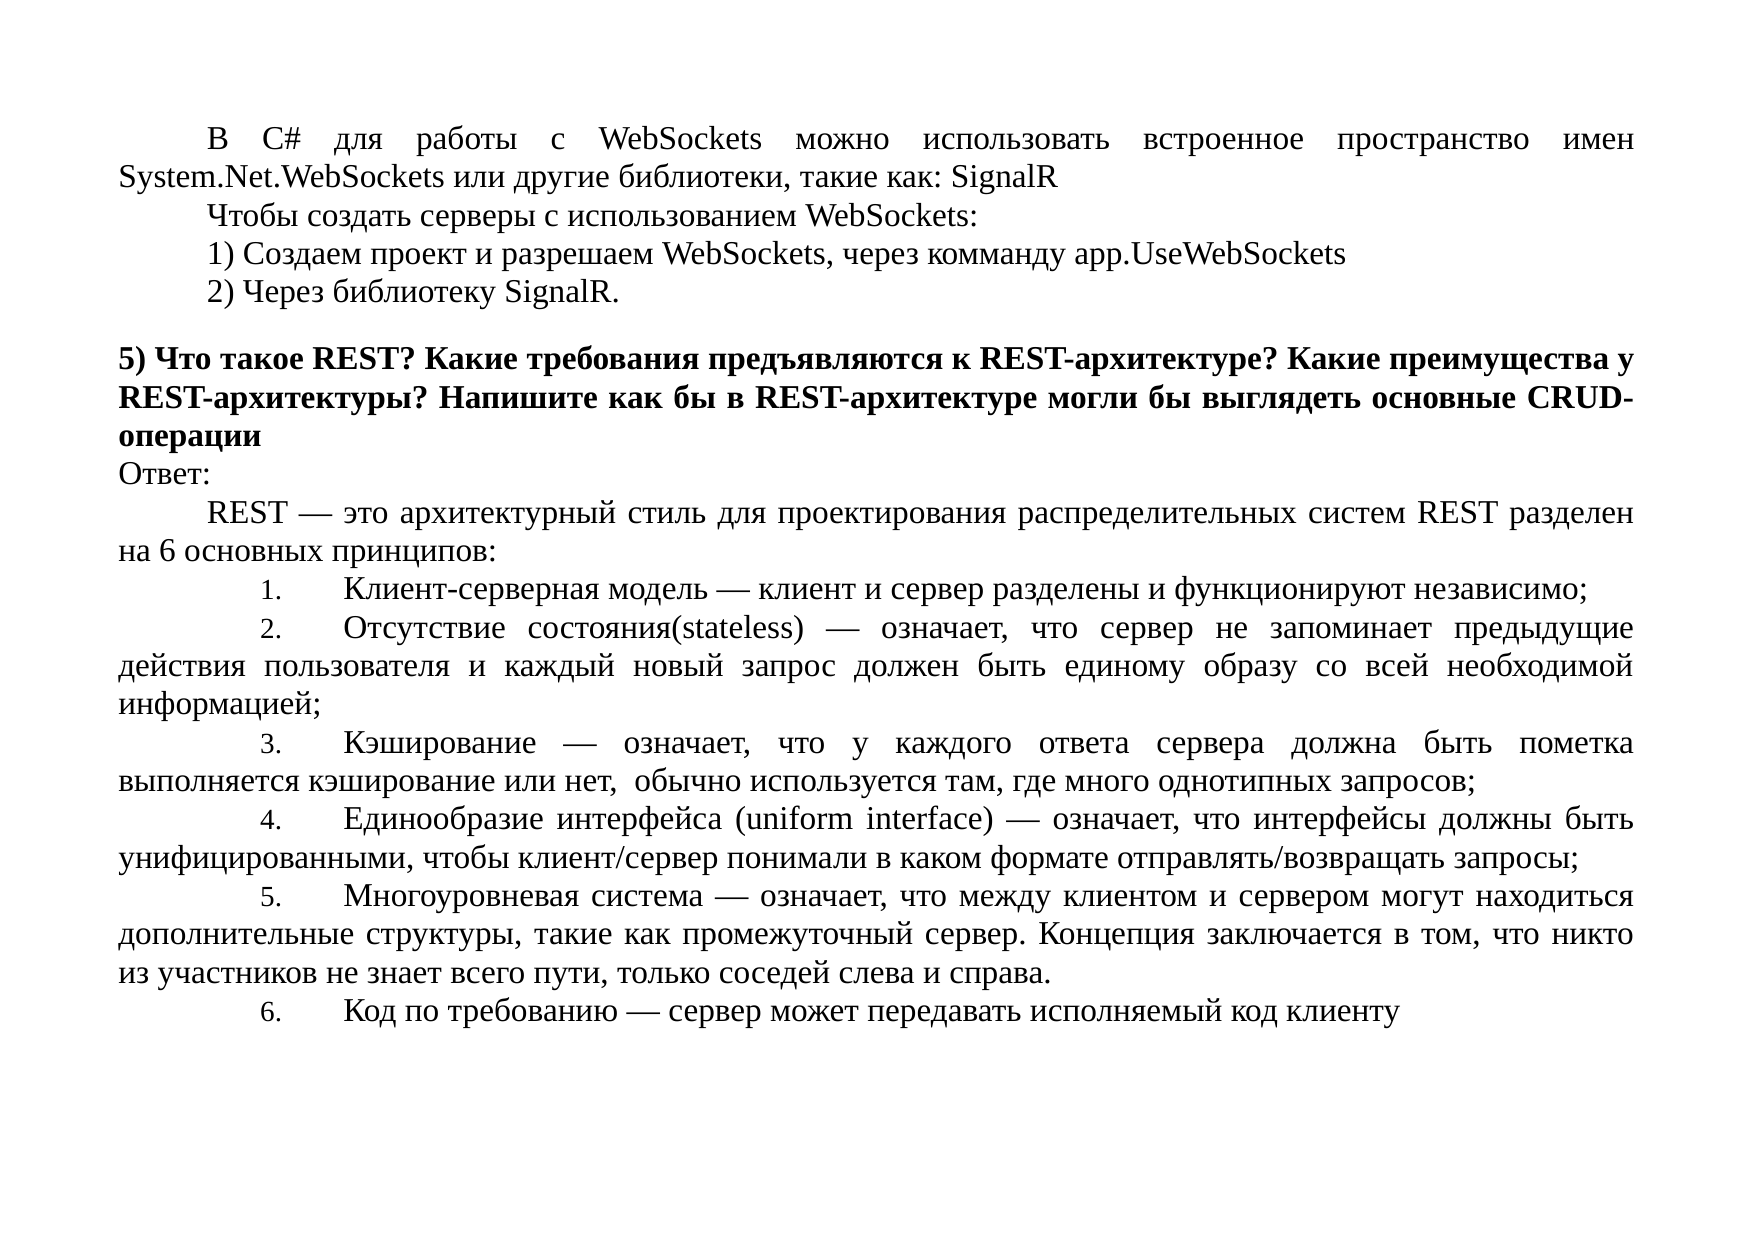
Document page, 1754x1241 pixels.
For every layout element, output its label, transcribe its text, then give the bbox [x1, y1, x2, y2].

list Код по требованию — сервер может передавать исполняемый код клиенту [118, 990, 1636, 1028]
text 5) Что такое REST? Какие требования предъявляются к REST-архитектуре? Какие преимущества у REST-архитектуры? Напишите как бы в REST-архитектуре могли бы выглядеть основные CRUD-операции [118, 338, 1636, 453]
text Чтобы создать серверы с использованием WebSockets: [118, 195, 1636, 233]
text Ответ: [118, 453, 1636, 492]
text 2) Через библиотеку SignalR. [118, 271, 1636, 310]
list Кэширование — означает, что у каждого ответа сервера должна быть пометка выполняется кэширование или нет, обычно используется там, где много однотипных запросов; [118, 722, 1636, 798]
list Многоуровневая система — означает, что между клиентом и сервером могут находиться дополнительные структуры, такие как промежуточный сервер. Концепция заключается в том, что никто из участников не знает всего пути, только соседей слева и справа. [118, 875, 1636, 990]
list Единообразие интерфейса (uniform interface) — означает, что интерфейсы должны быть унифицированными, чтобы клиент/сервер понимали в каком формате отправлять/возвращать запросы; [118, 798, 1636, 875]
text 1) Создаем проект и разрешаем WebSockets, через комманду app.UseWebSockets [118, 233, 1636, 271]
list Отсутствие состояния(stateless) — означает, что сервер не запоминает предыдущие действия пользователя и каждый новый запрос должен быть единому образу со всей необходимой информацией; [118, 607, 1636, 722]
text В C# для работы с WebSockets можно использовать встроенное пространство имен System.Net.WebSockets или другие библиотеки, такие как: SignalR [118, 118, 1636, 195]
text REST — это архитектурный стиль для проектирования распределительных систем REST разделен на 6 основных принципов: [118, 492, 1636, 568]
list Клиент-серверная модель — клиент и сервер разделены и функционируют независимо; [118, 568, 1636, 607]
